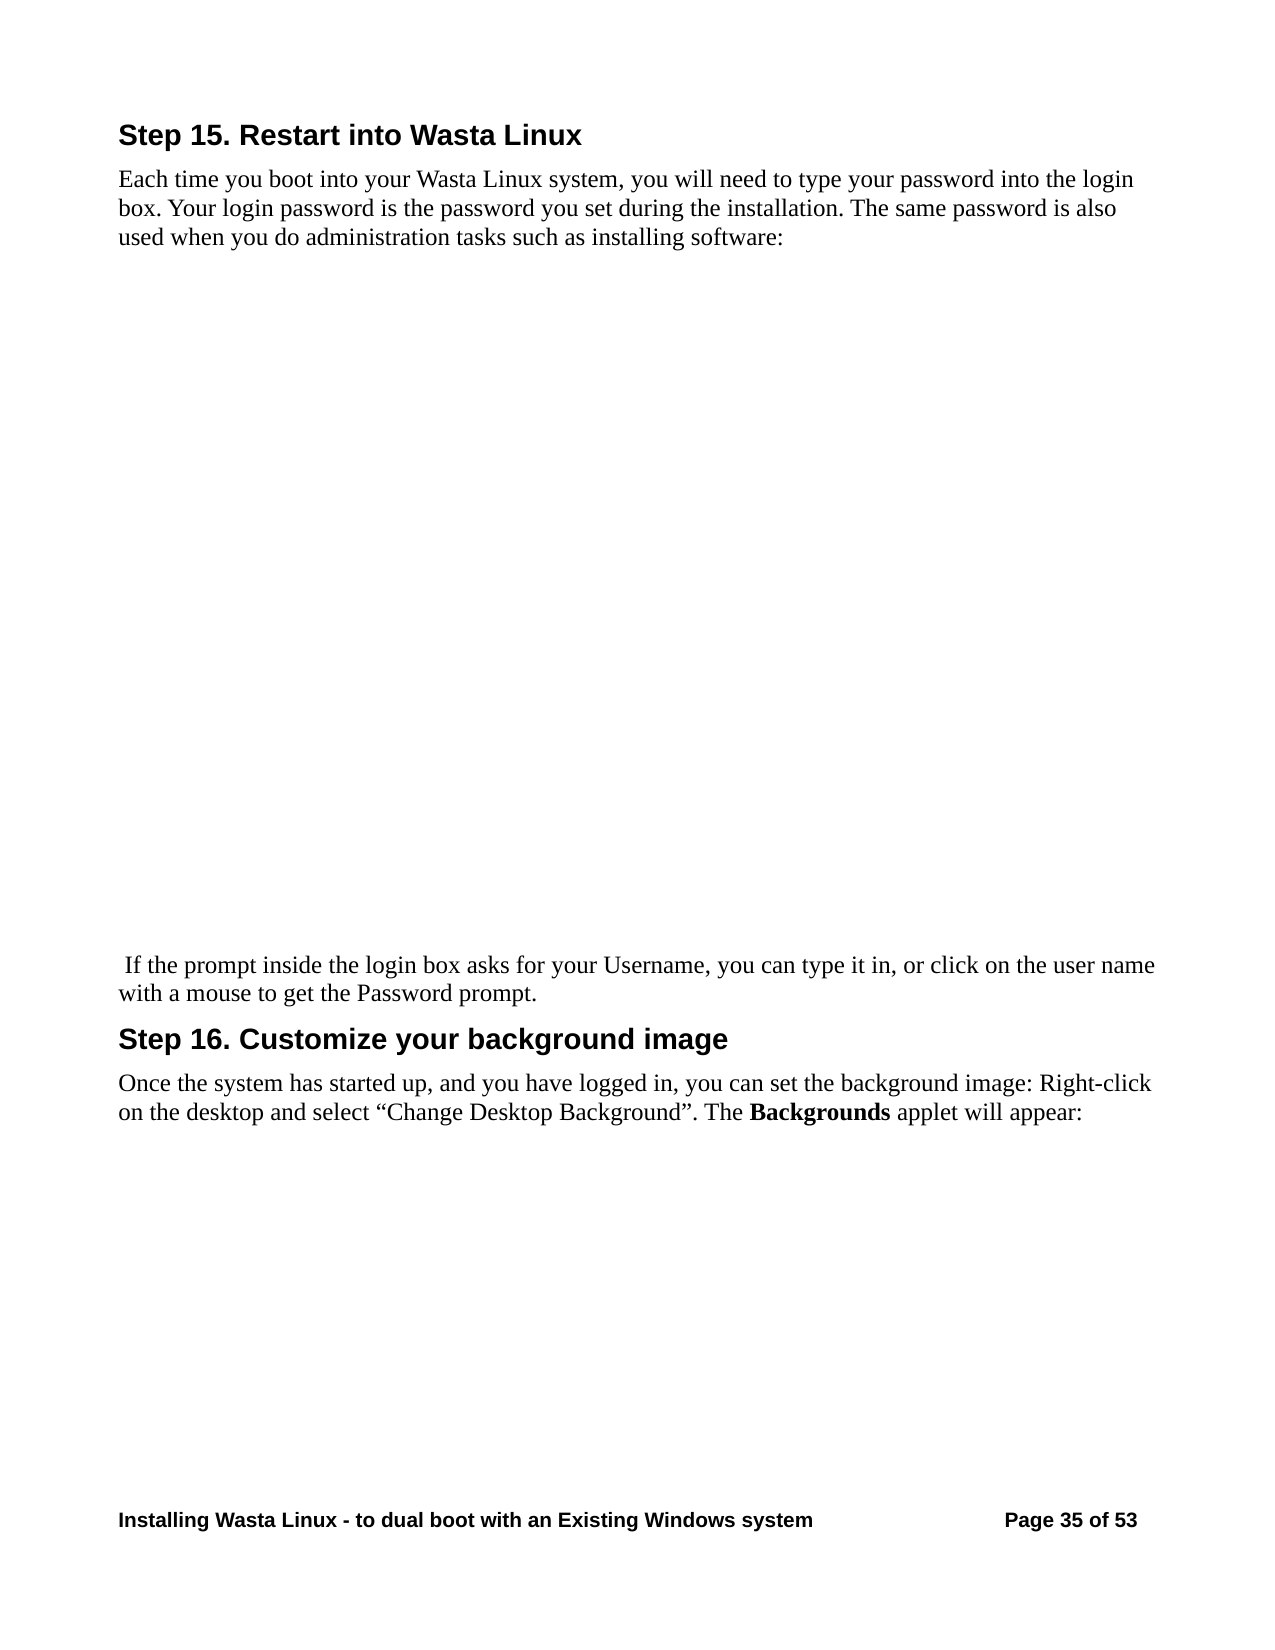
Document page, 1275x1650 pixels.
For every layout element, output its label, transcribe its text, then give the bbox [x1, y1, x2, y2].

text Once the system has started up, and you have logged in, you can set the background image: Right-click on the desktop and select “Change Desktop Background”. The Backgrounds applet will appear: [118, 1068, 1157, 1126]
text If the prompt inside the login box asks for your Username, you can type it in, or click on the user name with a mouse to get the Password prompt. [118, 950, 1157, 1007]
text Each time you boot into your Wasta Linux system, you will need to type your password into the login box. Your login password is the password you set during the installation. The same password is also used when you do administration tasks such as installing software: [118, 164, 1157, 251]
subtitle Step 16. Customize your background image [118, 1022, 1157, 1056]
subtitle Step 15. Restart into Wasta Linux [118, 118, 1157, 152]
